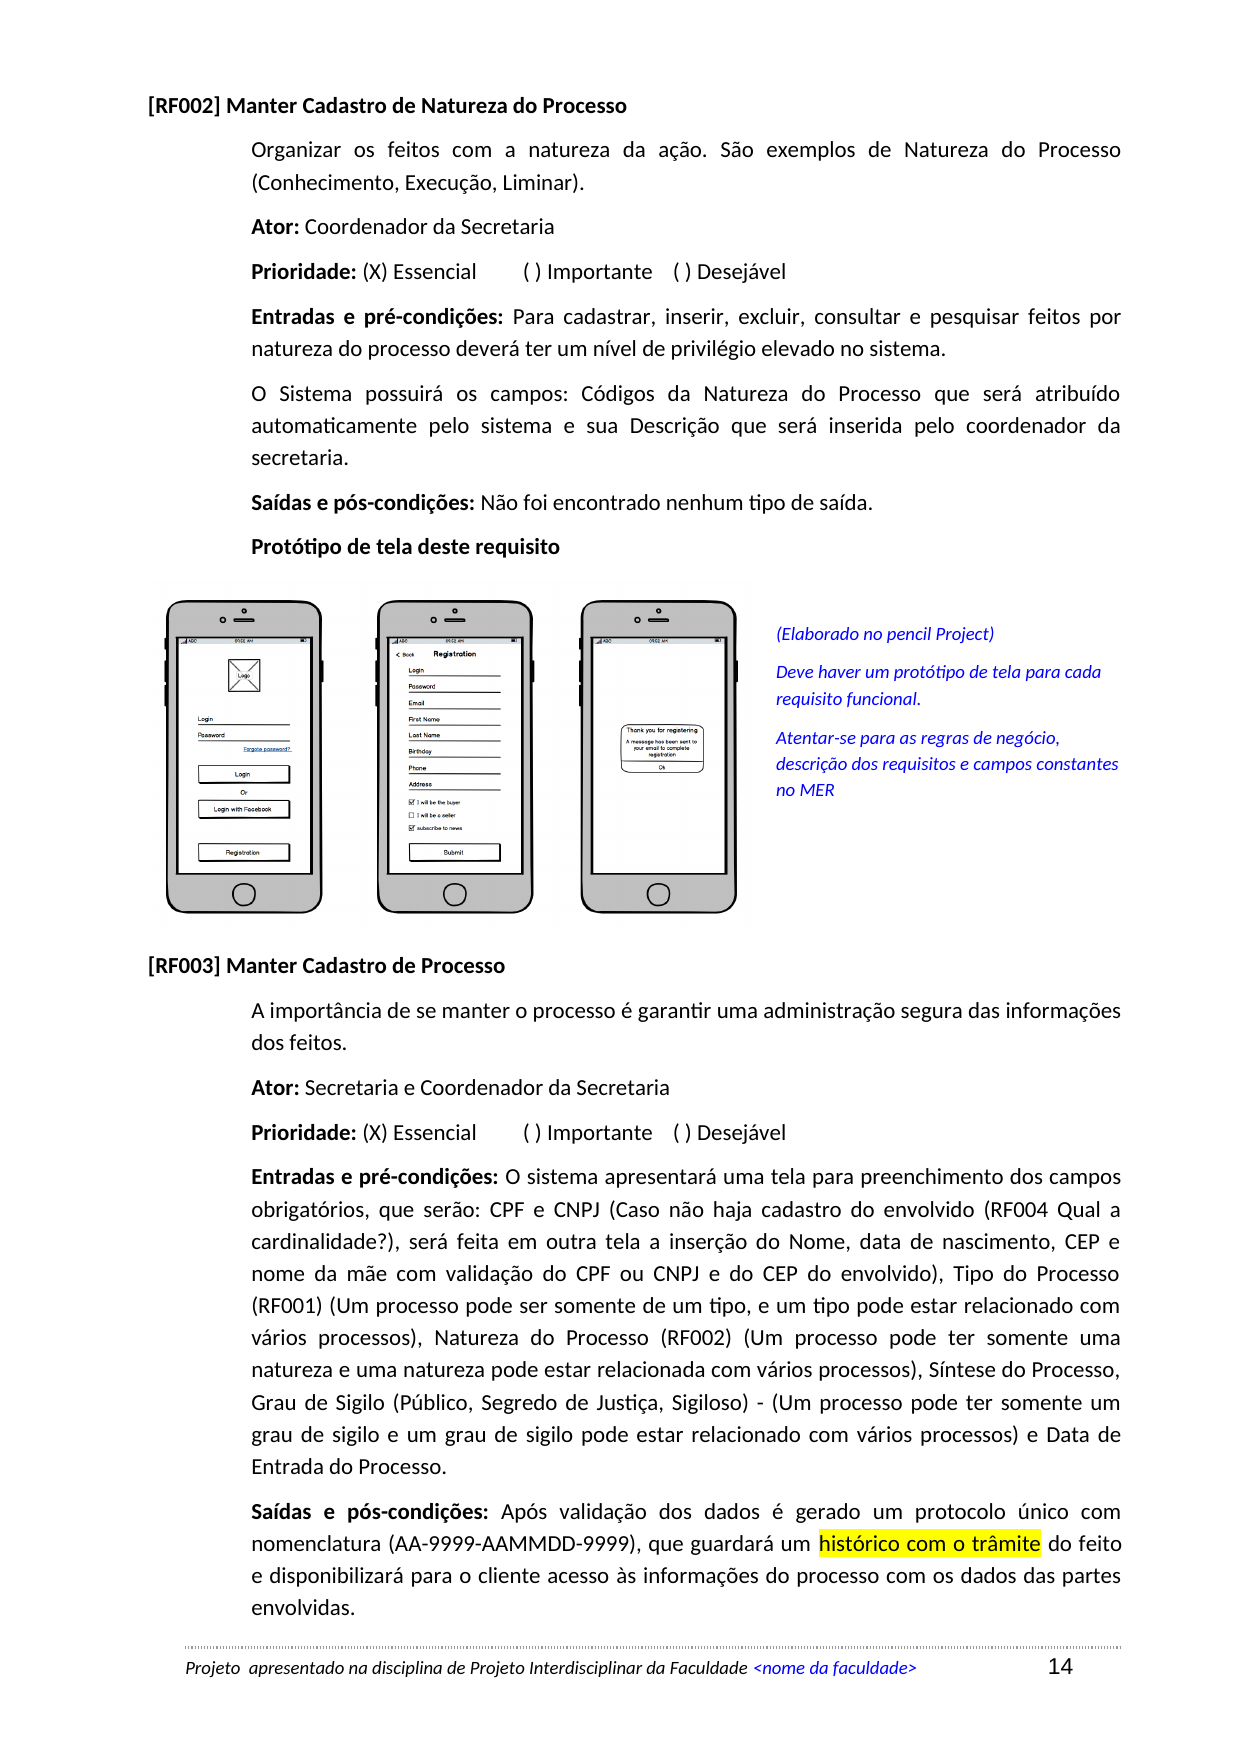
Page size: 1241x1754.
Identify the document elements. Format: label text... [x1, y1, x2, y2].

text A importância de se manter o processo é garantir uma administração segura das informações dos feitos. [251, 996, 1122, 1056]
text Ator: Secretaria e Coordenador da Secretaria [251, 1073, 1122, 1101]
text [RF003] Manter Cadastro de Processo [148, 952, 1122, 979]
text Ator: Coordenador da Secretaria [251, 212, 1122, 241]
text [RF002] Manter Cadastro de Natureza do Processo [148, 91, 1122, 119]
text Protótipo de tela deste requisito [251, 532, 1122, 561]
text O Sistema possuirá os campos: Códigos da Natureza do Processo que será atribuído automaticamente pelo sistema e sua Descrição que será inserida pelo coordenador da secretaria. [251, 379, 1122, 471]
text Atentar-se para as regras de negócio, descrição dos requisitos e campos constantes no MER [757, 726, 1122, 802]
text Entradas e pré-condições: O sistema apresentará uma tela para preenchimento dos campos obrigatórios, que serão: CPF e CNPJ (Caso não haja cadastro do envolvido (RF004 Qual a cardinalidade?), será feita em outra tela a inserção do Nome, data de nascimento, CEP e nome da mãe com validação do CPF ou CNPJ e do CEP do envolvido), Tipo do Processo (RF001) (Um processo pode ser somente de um tipo, e um tipo pode estar relacionado com vários processos), Natureza do Processo (RF002) (Um processo pode ter somente uma natureza e uma natureza pode estar relacionada com vários processos), Síntese do Processo, Grau de Sigilo (Público, Segredo de Justiça, Sigiloso) - (Um processo pode ter somente um grau de sigilo e um grau de sigilo pode estar relacionado com vários processos) e Data de Entrada do Processo. [251, 1162, 1122, 1480]
picture [150, 579, 757, 929]
text Organizar os feitos com a natureza da ação. São exemplos de Natureza do Processo (Conhecimento, Execução, Liminar). [251, 136, 1122, 196]
text Prioridade: (X) Essencial ( ) Importante ( ) Desejável [251, 257, 1122, 285]
text (Elaborado no pencil Project) [757, 622, 1122, 645]
text Prioridade: (X) Essencial ( ) Importante ( ) Desejável [251, 1118, 1122, 1146]
text Deve haver um protótipo de tela para cada requisito funcional. [757, 661, 1122, 710]
text Saídas e pós-condições: Após validação dos dados é gerado um protocolo único com nomenclatura (AA-9999-AAMMDD-9999), que guardará um histórico com o trâmite do feito e disponibilizará para o cliente acesso às informações do processo com os dados das partes envolvidas. [251, 1497, 1122, 1621]
text Saídas e pós-condições: Não foi encontrado nenhum tipo de saída. [251, 488, 1122, 516]
text Entradas e pré-condições: Para cadastrar, inserir, excluir, consultar e pesquisar feitos por natureza do processo deverá ter um nível de privilégio elevado no sistema. [251, 302, 1122, 362]
